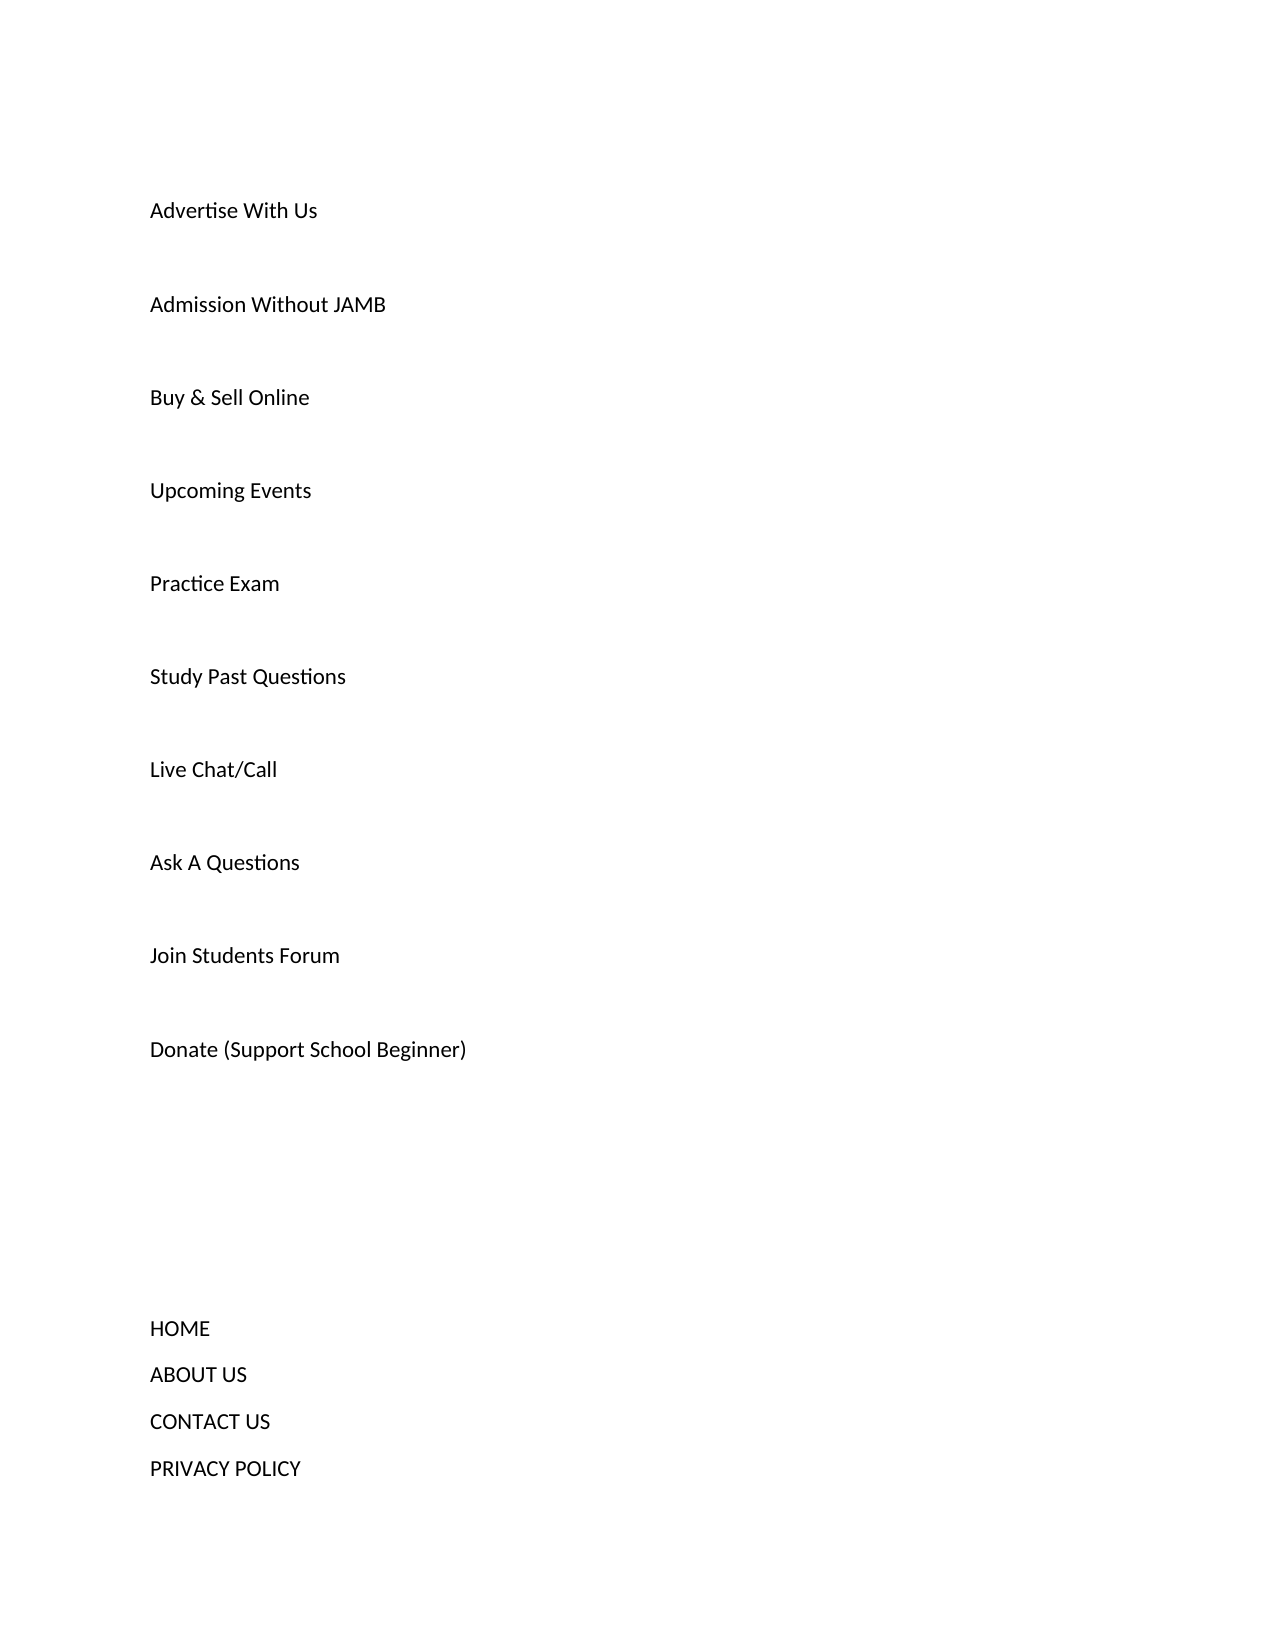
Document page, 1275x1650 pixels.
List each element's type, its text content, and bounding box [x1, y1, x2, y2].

text Upcoming Events [150, 476, 1125, 504]
text Advertise With Us [150, 197, 1125, 224]
text Ask A Questions [150, 848, 1125, 876]
text CONTACT US [150, 1407, 1125, 1435]
text HOME [150, 1314, 1125, 1342]
text Practice Exam [150, 569, 1125, 597]
text Admission Without JAMB [150, 290, 1125, 318]
text ABOUT US [150, 1361, 1125, 1389]
text Live Chat/Call [150, 755, 1125, 783]
text Donate (Support School Beginner) [150, 1035, 1125, 1063]
text Study Past Questions [150, 662, 1125, 690]
text Buy & Sell Online [150, 383, 1125, 411]
text Join Students Forum [150, 942, 1125, 969]
text PRIVACY POLICY [150, 1454, 1125, 1482]
